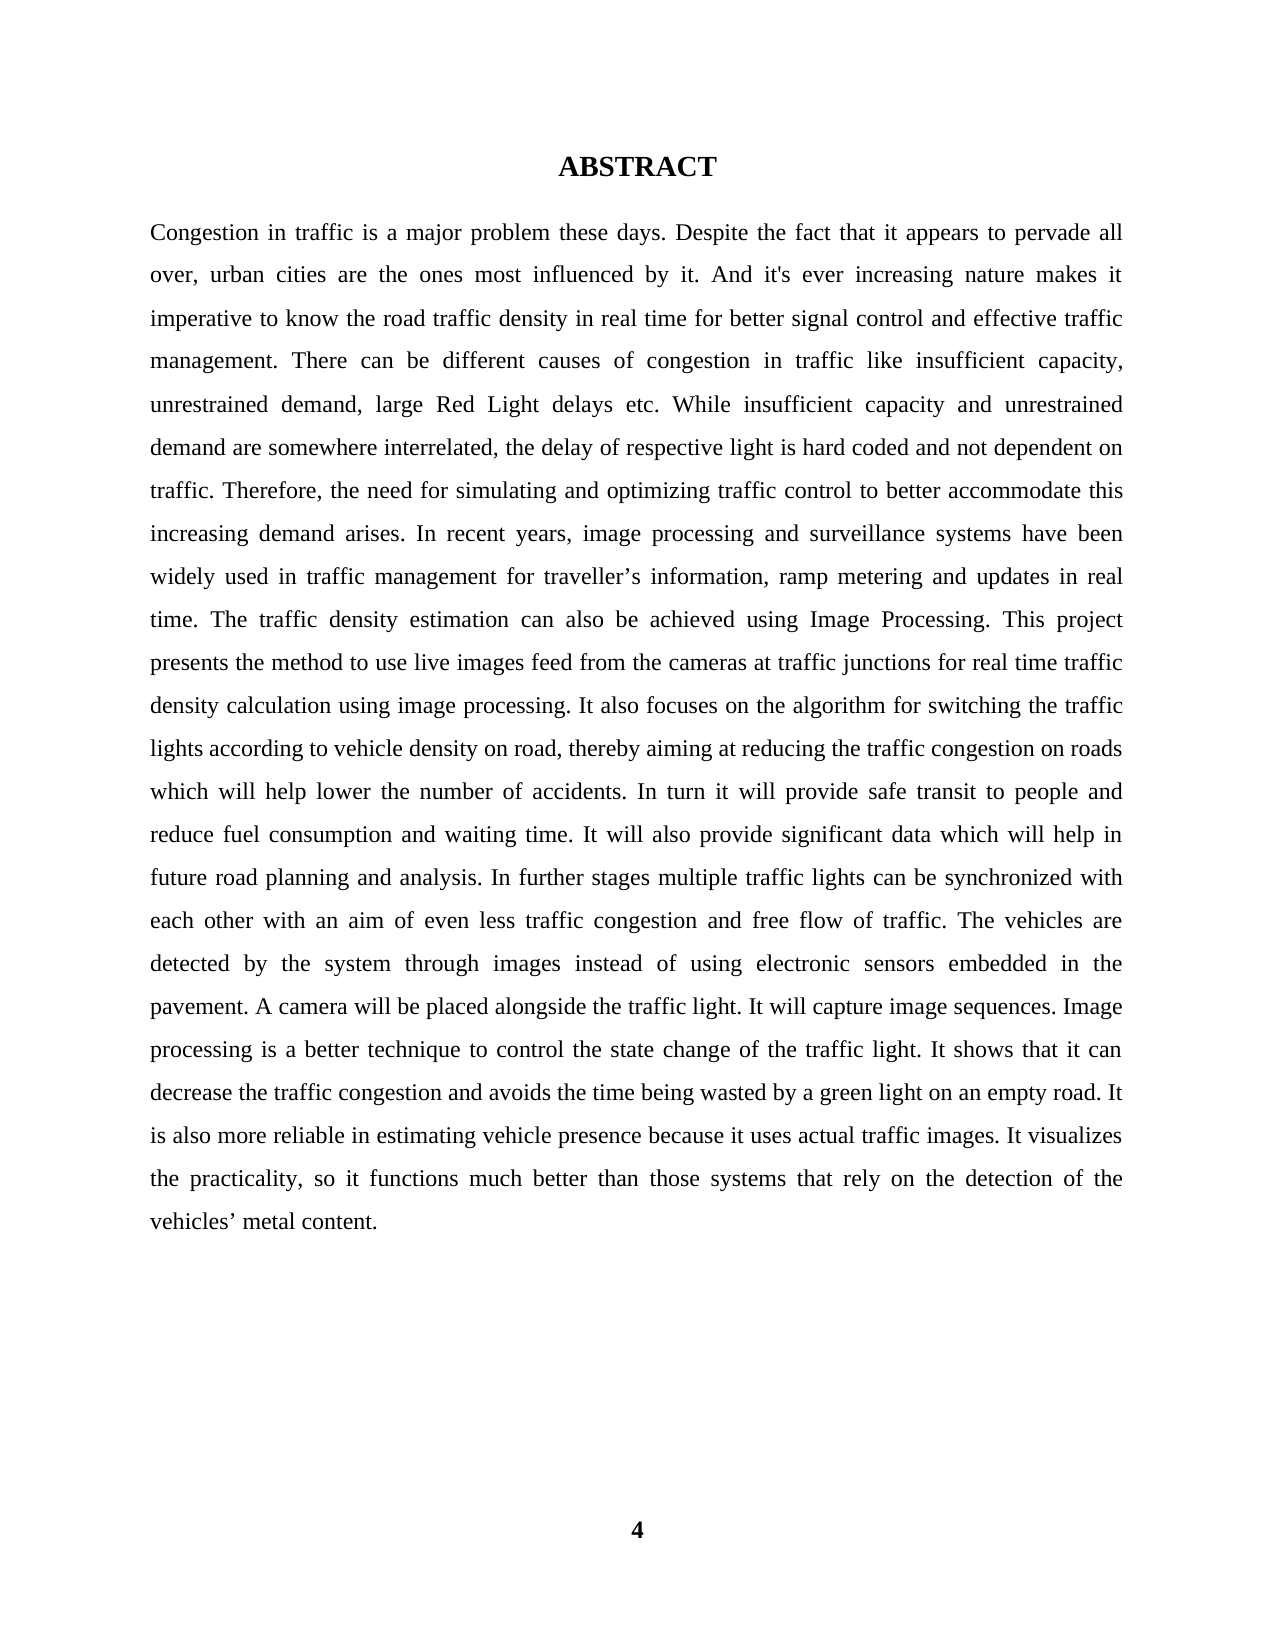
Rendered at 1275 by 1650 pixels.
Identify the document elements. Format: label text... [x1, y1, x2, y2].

text Congestion in traffic is a major problem these days. Despite the fact that it appears to pervade all over, urban cities are the ones most influenced by it. And it's ever increasing nature makes it imperative to know the road traffic density in real time for better signal control and effective traffic management. There can be different causes of congestion in traffic like insufficient capacity, unrestrained demand, large Red Light delays etc. While insufficient capacity and unrestrained demand are somewhere interrelated, the delay of respective light is hard coded and not dependent on traffic. Therefore, the need for simulating and optimizing traffic control to better accommodate this increasing demand arises. In recent years, image processing and surveillance systems have been widely used in traffic management for traveller’s information, ramp metering and updates in real time. The traffic density estimation can also be achieved using Image Processing. This project presents the method to use live images feed from the cameras at traffic junctions for real time traffic density calculation using image processing. It also focuses on the algorithm for switching the traffic lights according to vehicle density on road, thereby aiming at reducing the traffic congestion on roads which will help lower the number of accidents. In turn it will provide safe transit to people and reduce fuel consumption and waiting time. It will also provide significant data which will help in future road planning and analysis. In further stages multiple traffic lights can be synchronized with each other with an aim of even less traffic congestion and free flow of traffic. The vehicles are detected by the system through images instead of using electronic sensors embedded in the pavement. A camera will be placed alongside the traffic light. It will capture image sequences. Image processing is a better technique to control the state change of the traffic light. It shows that it can decrease the traffic congestion and avoids the time being wasted by a green light on an empty road. It is also more reliable in estimating vehicle presence because it uses actual traffic images. It visualizes the practicality, so it functions much better than those systems that rely on the detection of the vehicles’ metal content. [150, 217, 1125, 1234]
text 4 [150, 1515, 1125, 1543]
text ABSTRACT [150, 149, 1125, 183]
